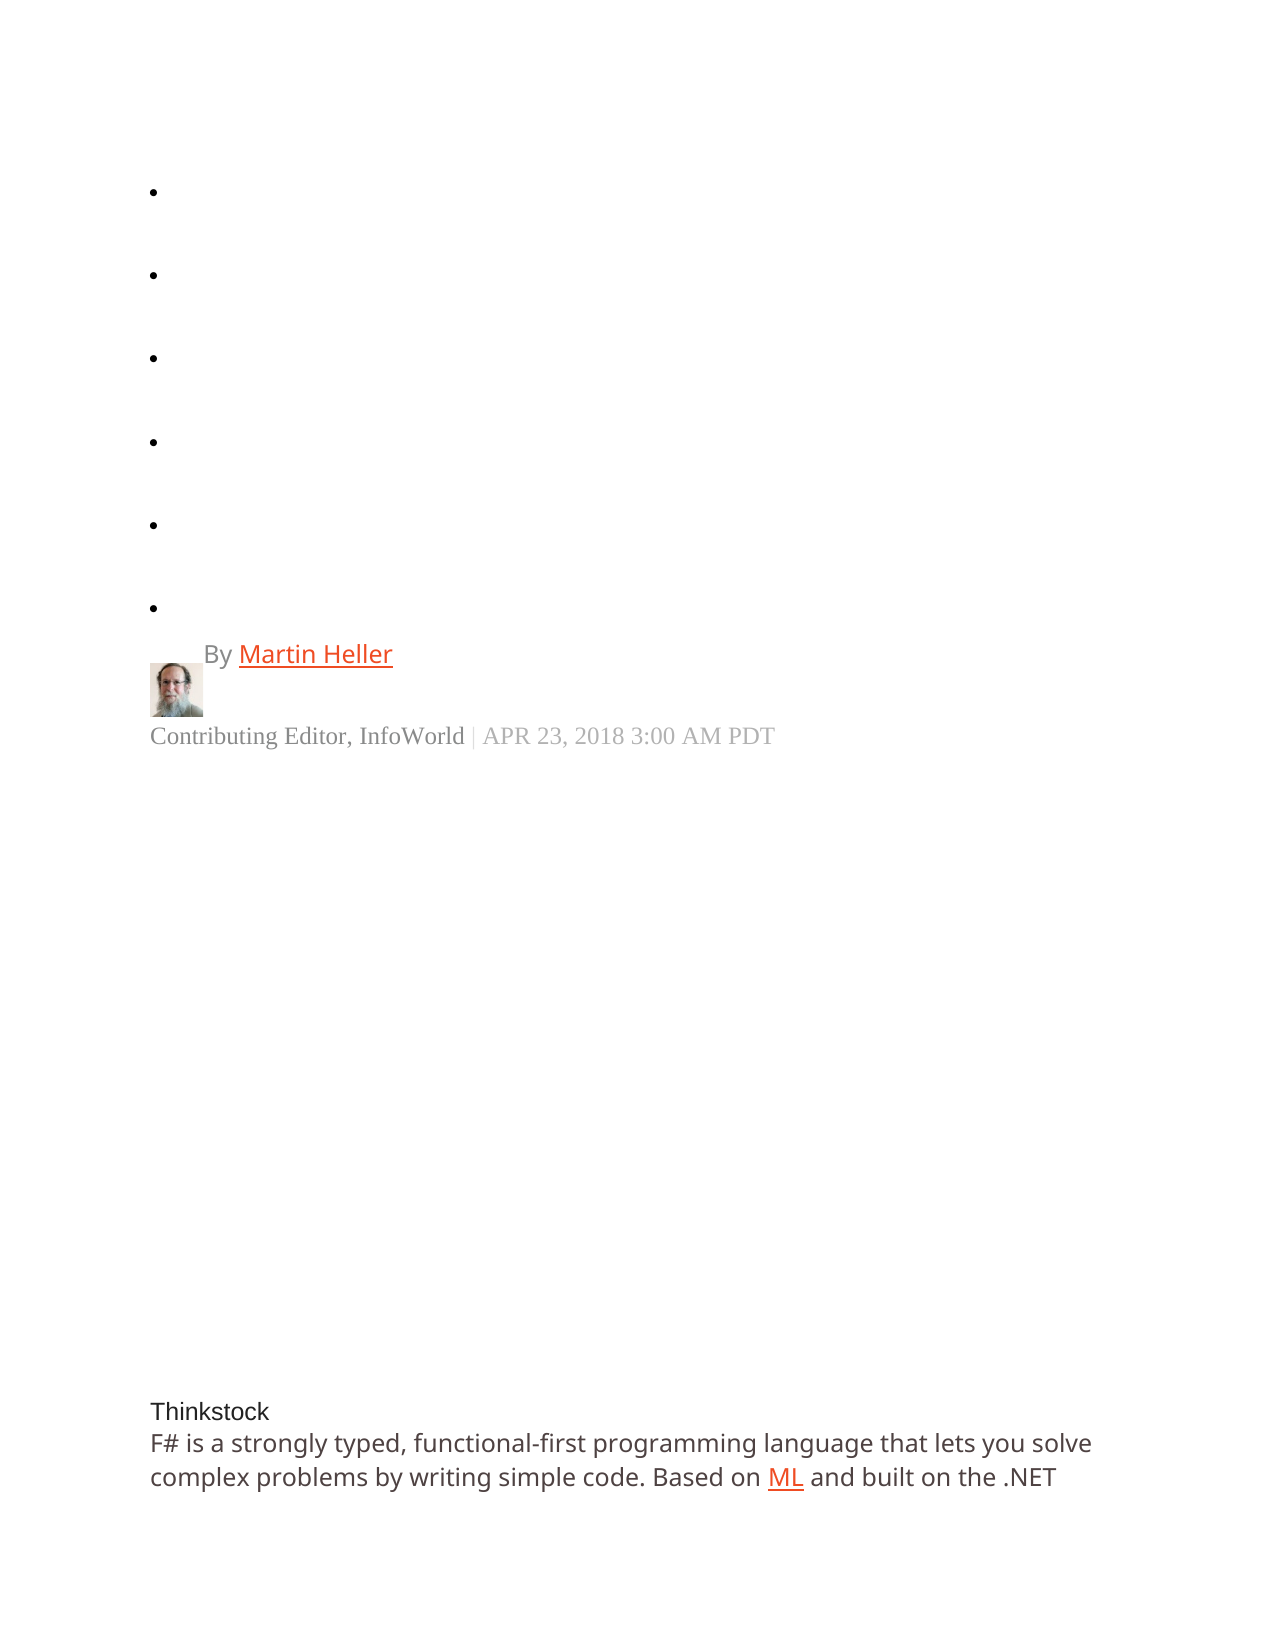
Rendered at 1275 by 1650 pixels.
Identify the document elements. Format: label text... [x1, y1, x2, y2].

text Contributing Editor, InfoWorld | APR 23, 2018 3:00 AM PDT [150, 721, 1125, 750]
text Thinkstock [150, 750, 1125, 1426]
text F# is a strongly typed, functional-first programming language that lets you solve complex problems by writing simple code. Based on ML and built on the .NET [150, 1426, 1125, 1494]
text By Martin Heller [150, 637, 1125, 717]
